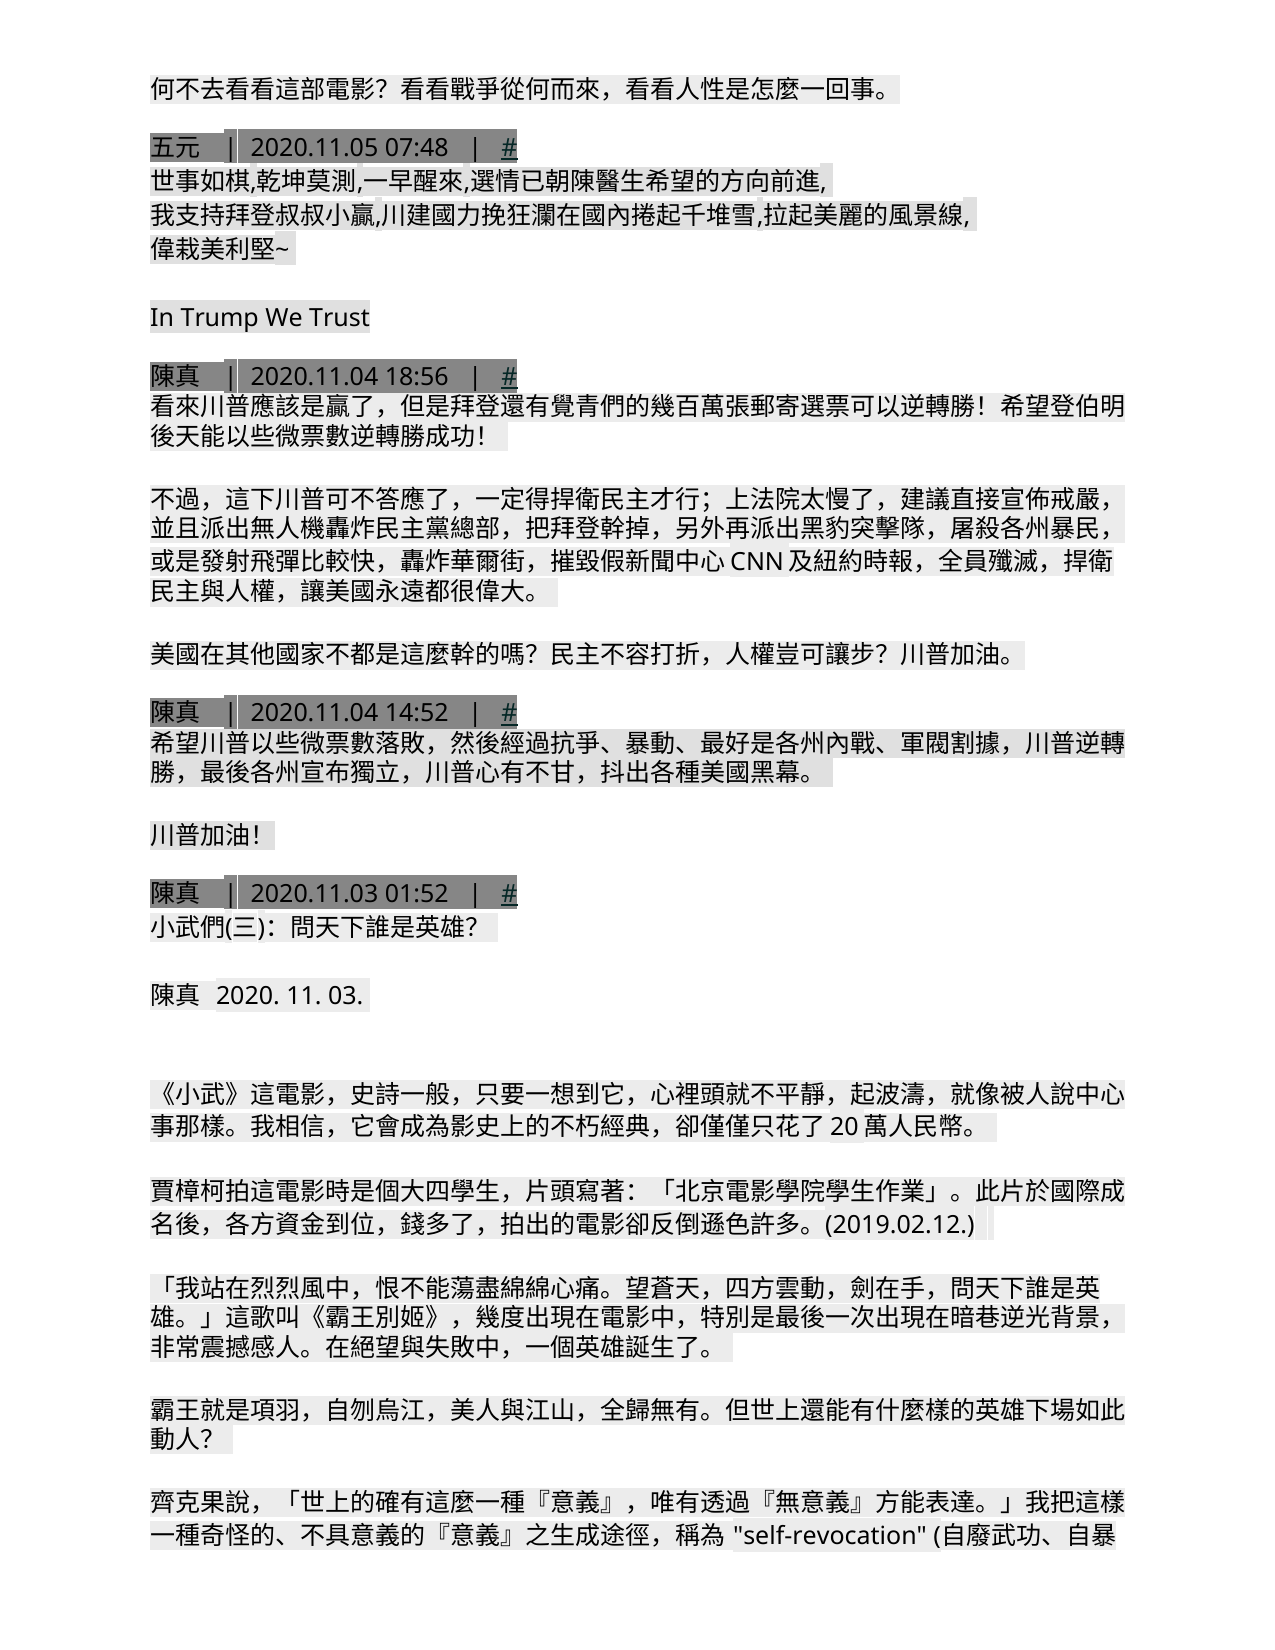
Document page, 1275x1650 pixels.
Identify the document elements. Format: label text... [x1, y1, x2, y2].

text 我略知戰爭一、二 陳真 2020. 11. 06. 怡靜傳給我的： https://bit.ly/365TX53 英文看得懂嗎？圖片右側有個箭頭，一共好像有三張。 美國幾十年來天天在 "輸出民主"，輸出的方法就是發動侵略戰爭、製造內亂或發動代理人內戰(一般是免費提供軍火武器，台灣則是得自掏腰包用好幾倍的行情價自行購買)、武裝政變、開列暗殺清單進行大規謀殺反美與左傾人士、屠村、種族滅絕、熱錢炒作藉以佔領國家產業、控制該國教育與媒體進行洗腦，荼毒下一代、控制NGO培植走狗掛社運羊頭賣政治狗肉、雙線培植相互競爭之政治代理人以建立傀儡政權並防止單一勢力坐大......。 只要能選出自己的走狗，哪怕是無所不用其極，就說是偉大民主。反之，不管多麼民主、多麼勤政愛民，對人民多麼有貢獻，照樣用武力推翻，哪怕老幼婦孺血流成河，哪怕成為人間煉獄，哪怕千百萬人傷亡、淪為難民，照幹不誤。 有沒有哪一天，美國也能嚐嚐被別人民主輸入的毀滅式痛苦？ 昨天去看了捷克導演 Vaclav Marhoul 拍的 "The Painted Bird"： https://bit.ly/3p2SNQi 看完之後的這兩天，心情一直很憂鬱，還真有點厭世念頭，覺得萬物生命很可憐，很可悲，特別是那些弱小的生命。世上最痛苦之事，莫過於對別人或動物的痛苦愛莫能助。我要是一個人可以代為承受世上所有痛苦，該有多好，那我就肯定不會憂鬱了。 其實，原本差點看不下去。我平常很少看電影會想半途離席，但這電影我真的差點無法忍受，太可悲，太殘忍。但我知道，現實遠遠要比它還要殘忍血腥千萬倍。 我很慶幸堅持看完，最後彷彿得到了一點安慰與救贖： https://bit.ly/32ivt7H 威秀影城已下片，目前只剩IN98駁二電影院。如果挖得出時間，很想再去看一次。昨天我是在威秀看的，包括我在內，全場就只有兩名觀眾。散場時，我看到某一廳大排長龍，全是年輕人，隊伍排很長很長。我好奇問了一下你們排這麼長的隊伍是要看哪部電影？一位高中女生告訴我片名，但我聽了幾遍都還是聽不懂，於是她就拿出手機給我看，是一部日本動畫片。我有點訝異，大叫一聲："蛤！？鬼滅刀？" 她的男伴帶點憐憫的口氣糾正我說："不是刀，是鬼滅刃啦"。 我們這一代人統統未經戰事。我不敢說我懂戰爭，但是透過長年的閱讀，我略知戰爭一、二，我極其熟悉現代一些戰爭以及那些被美國 "民主輸出" 的國家。 我想說，那些把戰爭或動亂看得很刺激很有趣的腦殘們，還有包藏禍心鼓吹 "全民皆兵" 的 "吳怡農們"，同時也包括整天鼓吹兩岸武統、帶點狐假虎威囂張味道的親中人士們，何不去看看這部電影？看看戰爭從何而來，看看人性是怎麼一回事。 [150, 75, 1125, 104]
text 看來川普應該是贏了，但是拜登還有覺青們的幾百萬張郵寄選票可以逆轉勝！希望登伯明後天能以些微票數逆轉勝成功！ 不過，這下川普可不答應了，一定得捍衛民主才行；上法院太慢了，建議直接宣佈戒嚴，並且派出無人機轟炸民主黨總部，把拜登幹掉，另外再派出黑豹突擊隊，屠殺各州暴民，或是發射飛彈比較快，轟炸華爾街，摧毀假新聞中心CNN及紐約時報，全員殲滅，捍衛民主與人權，讓美國永遠都很偉大。 美國在其他國家不都是這麼幹的嗎？民主不容打折，人權豈可讓步？川普加油。 [150, 393, 1125, 670]
text 陳真 | 2020.11.03 01:52 | # [150, 875, 1125, 909]
text 陳真 | 2020.11.04 18:56 | # [150, 358, 1125, 393]
text 五元 | 2020.11.05 07:48 | # [150, 129, 1125, 163]
text 小武們(三)：問天下誰是英雄？ 陳真 2020. 11. 03. 《小武》這電影，史詩一般，只要一想到它，心裡頭就不平靜，起波濤，就像被人說中心事那樣。我相信，它會成為影史上的不朽經典，卻僅僅只花了20萬人民幣。 賈樟柯拍這電影時是個大四學生，片頭寫著：「北京電影學院學生作業」。此片於國際成名後，各方資金到位，錢多了，拍出的電影卻反倒遜色許多。(2019.02.12.) 「我站在烈烈風中，恨不能蕩盡綿綿心痛。望蒼天，四方雲動，劍在手，問天下誰是英雄。」這歌叫《霸王別姬》，幾度出現在電影中，特別是最後一次出現在暗巷逆光背景，非常震撼感人。在絕望與失敗中，一個英雄誕生了。 霸王就是項羽，自刎烏江，美人與江山，全歸無有。但世上還能有什麼樣的英雄下場如此動人？ 齊克果說，「世上的確有這麼一種『意義』，唯有透過『無意義』方能表達。」我把這樣一種奇怪的、不具意義的『意義』之生成途徑，稱為 "self-revocation" (自廢武功、自暴自棄)。一個人，當他盡棄所學，折劍以去，或許他才是那個真正會使劍的人。 維根斯坦說，「哲學最大的成就就是不再從事哲學」。有些東西不可能被看見，除非它消失；一個事物之成功的唯一可能性，恰恰就在於它的失敗；最軟弱之物，卻也最剛強...所有這一切敘述，全屬矛盾弔詭，但齊克果說，「弔詭掃除了世上一切概念」，理性將無所依存，智慧由是而生。 維根斯坦說，齊克果是19世紀最偉大的哲學家。我能理解維根斯坦為何如此推崇齊克果，因為兩位英雄，所見略同。不過，很多東西，說大家都會說，但如果你不是那樣的人，就不可能體會。 這麼一些想法，什麼有意義沒意義的，僅是膚淺結論，內在深沉全在複雜演繹中。但再怎麼深沉，凡屬概念者，終究蒼白。 概念是這樣一種東西，如果你沒法以命相許，拿一條小命跟它匹配等同，那它其實也就只是可有可無的一點身外物，就像放屁那樣，脫口而出，隨風發散。 小武是個失敗者，被社會拋得遠遠的，跌落在一個絕望的邊緣角落，但他的徹底失敗與挫折，他的悲劇，恰恰造就他成為一名真正意義上的英雄。(2014.04.21.) 常希望有一天，能有機會去虞姬墳上一拜。項羽四面楚歌之際，尚有虞姬。世上活物盡皆巧妙。你看，小武比項羽更慘，連「虞姬」都跟人跑了。可是事情就是這麼奇妙，當一個人落入絕望，眾人離棄，當一切都失去時，他反倒似乎獲得了高貴的尊嚴與救贖。(2014.04.26.) [150, 909, 1125, 1552]
text 希望川普以些微票數落敗，然後經過抗爭、暴動、最好是各州內戰、軍閥割據，川普逆轉勝，最後各州宣布獨立，川普心有不甘，抖出各種美國黑幕。 川普加油！ [150, 729, 1125, 850]
text 世事如棋,乾坤莫測,一早醒來,選情已朝陳醫生希望的方向前進, 我支持拜登叔叔小贏,川建國力挽狂瀾在國內捲起千堆雪,拉起美麗的風景線, 偉栽美利堅~ In Trump We Trust [150, 163, 1125, 333]
text 陳真 | 2020.11.04 14:52 | # [150, 695, 1125, 729]
